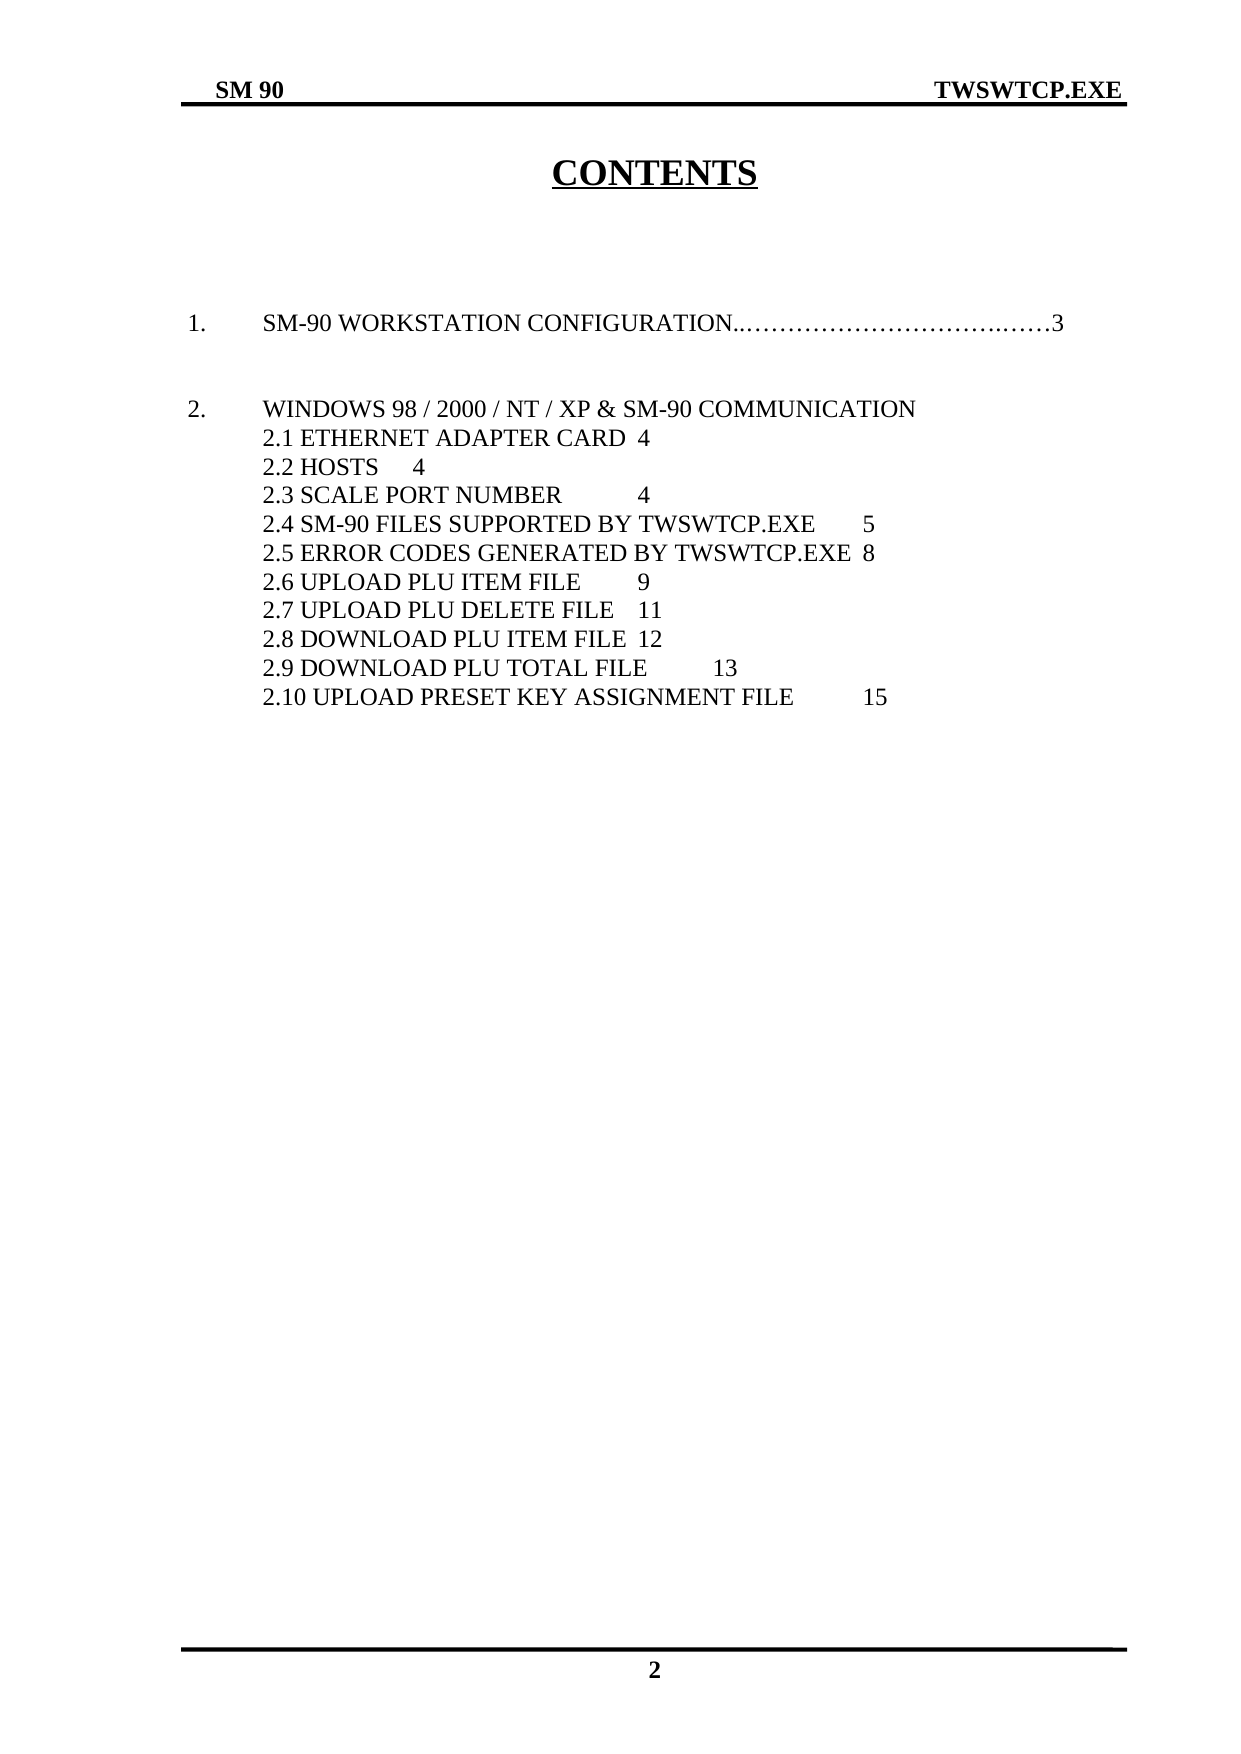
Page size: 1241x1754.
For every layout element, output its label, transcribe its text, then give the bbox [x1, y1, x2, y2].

text 2.1 ETHERNET ADAPTER CARD 4 [262, 423, 1122, 452]
text 2.2 HOSTS 4 [262, 452, 1122, 481]
text 2.7 UPLOAD PLU DELETE FILE 11 [262, 596, 1122, 624]
subtitle CONTENTS [187, 150, 1122, 193]
text 2.4 SM-90 FILES SUPPORTED BY TWSWTCP.EXE 5 [262, 509, 1122, 538]
list SM-90 WORKSTATION CONFIGURATION..………………………….……3 [187, 308, 1122, 337]
text 2.10 UPLOAD PRESET KEY ASSIGNMENT FILE 15 [187, 682, 1122, 711]
text 2.5 ERROR CODES GENERATED BY TWSWTCP.EXE 8 [262, 538, 1122, 567]
text 2.9 DOWNLOAD PLU TOTAL FILE 13 [262, 653, 1122, 682]
text 2.8 DOWNLOAD PLU ITEM FILE 12 [262, 624, 1122, 653]
text 2.3 SCALE PORT NUMBER 4 [262, 481, 1122, 509]
text 2.6 UPLOAD PLU ITEM FILE 9 [262, 567, 1122, 596]
list WINDOWS 98 / 2000 / NT / XP & SM-90 COMMUNICATION [187, 394, 1122, 423]
